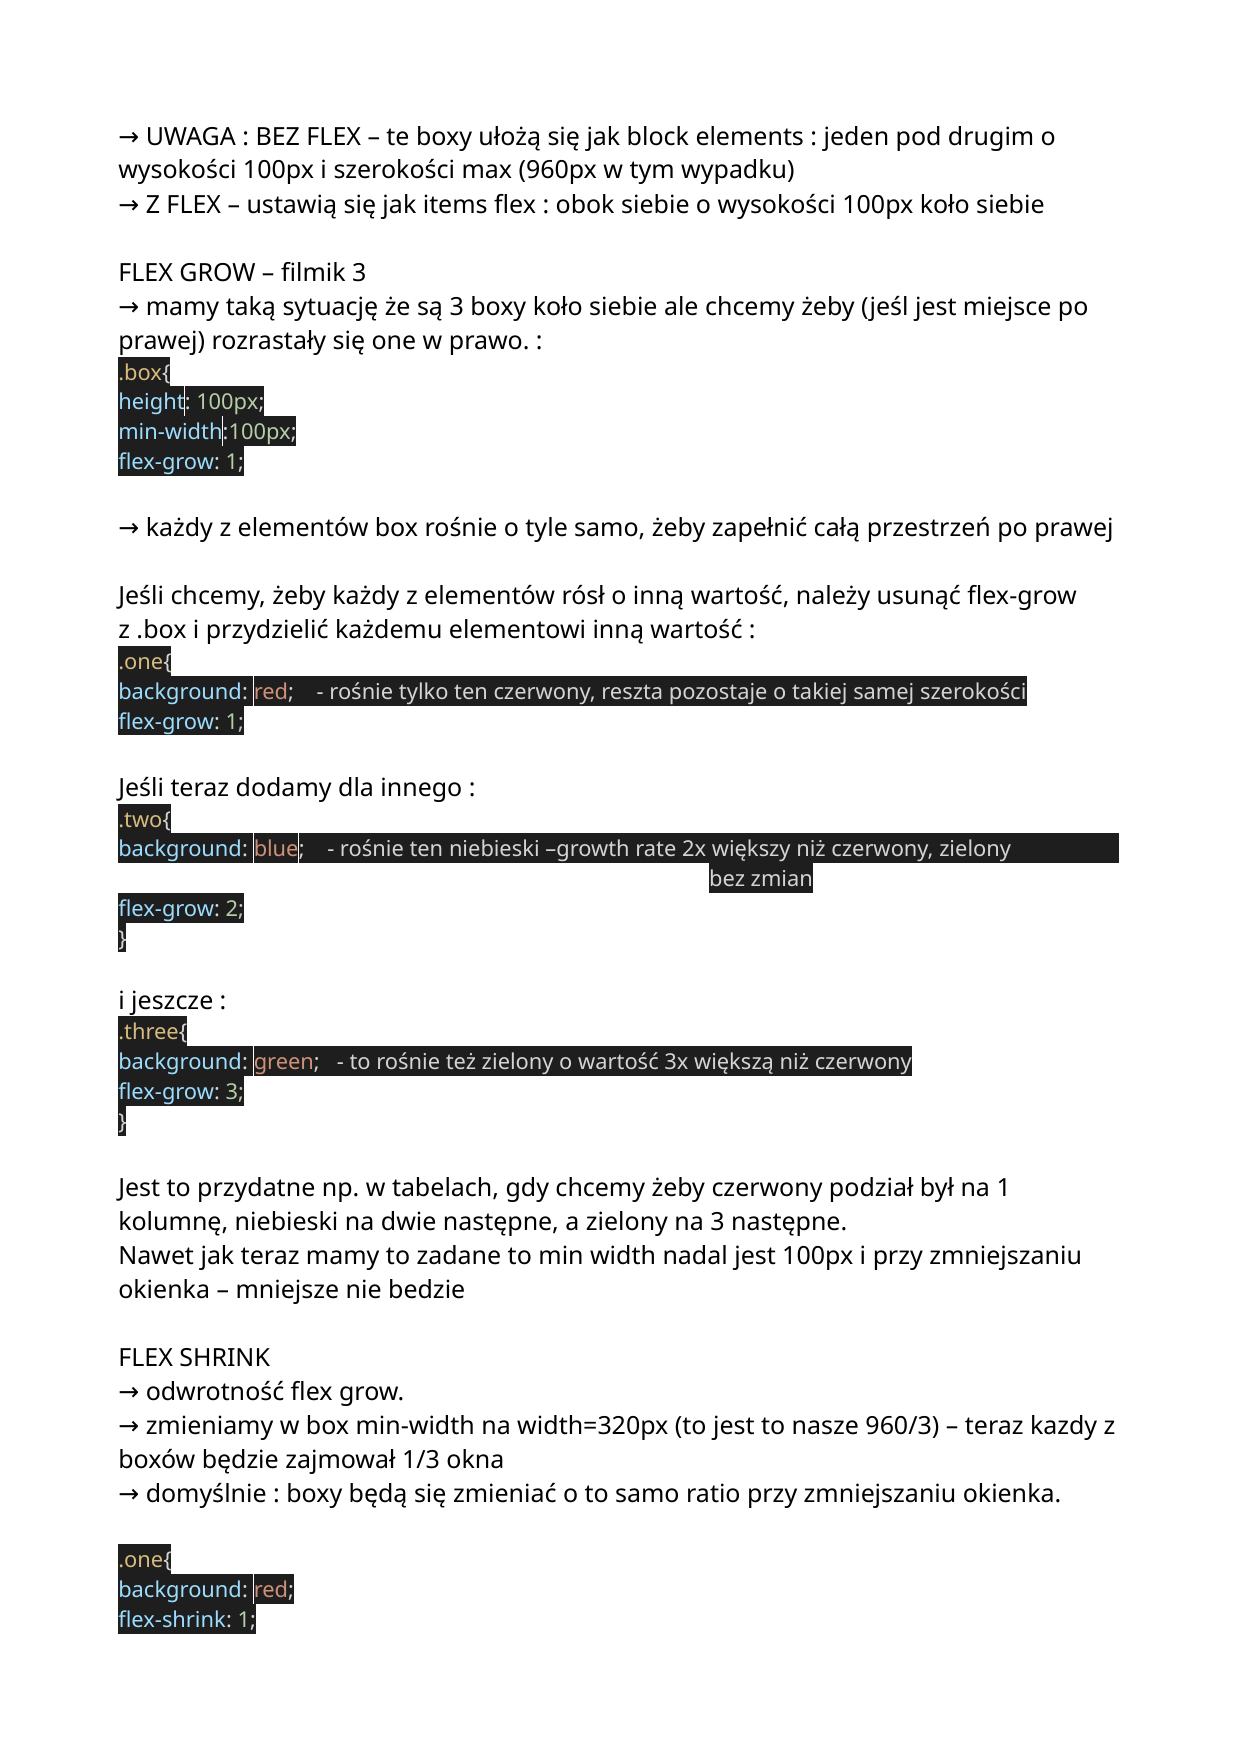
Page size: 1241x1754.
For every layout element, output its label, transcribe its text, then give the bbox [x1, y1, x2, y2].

text flex-shrink: 1; [118, 1604, 1122, 1634]
text Jeśli teraz dodamy dla innego : [118, 769, 1122, 803]
text → domyślnie : boxy będą się zmieniać o to samo ratio przy zmniejszaniu okienka. [118, 1476, 1122, 1510]
text → odwrotność flex grow. [118, 1374, 1122, 1408]
text } [118, 1106, 1122, 1136]
text .three{ [118, 1016, 1122, 1046]
text → mamy taką sytuację że są 3 boxy koło siebie ale chcemy żeby (jeśl jest miejsce po prawej) rozrastały się one w prawo. : [118, 288, 1122, 357]
text flex-grow: 2; [118, 893, 1122, 923]
text .one{ [118, 1544, 1122, 1574]
text i jeszcze : [118, 982, 1122, 1016]
text Jeśli chcemy, żeby każdy z elementów rósł o inną wartość, należy usunąć flex-grow z .box i przydzielić każdemu elementowi inną wartość : [118, 578, 1122, 646]
text → zmieniamy w box min-width na width=320px (to jest to nasze 960/3) – teraz kazdy z boxów będzie zajmował 1/3 okna [118, 1408, 1122, 1476]
text Nawet jak teraz mamy to zadane to min width nadal jest 100px i przy zmniejszaniu okienka – mniejsze nie bedzie [118, 1238, 1122, 1306]
text → UWAGA : BEZ FLEX – te boxy ułożą się jak block elements : jeden pod drugim o wysokości 100px i szerokości max (960px w tym wypadku) [118, 118, 1122, 186]
text flex-grow: 3; [118, 1076, 1122, 1106]
text } [118, 923, 1122, 952]
text flex-grow: 1; [118, 446, 1122, 476]
text background: red; [118, 1574, 1122, 1604]
text .box{ [118, 357, 1122, 386]
text .one{ [118, 646, 1122, 676]
text FLEX SHRINK [118, 1340, 1122, 1374]
text → Z FLEX – ustawią się jak items flex : obok siebie o wysokości 100px koło siebie [118, 186, 1122, 220]
text .two{ [118, 803, 1122, 833]
text background: red; - rośnie tylko ten czerwony, reszta pozostaje o takiej samej szerokości [118, 676, 1122, 706]
text height: 100px; [118, 386, 1122, 416]
text → każdy z elementów box rośnie o tyle samo, żeby zapełnić całą przestrzeń po prawej [118, 510, 1122, 544]
text min-width:100px; [118, 416, 1122, 446]
text background: green; - to rośnie też zielony o wartość 3x większą niż czerwony [118, 1046, 1122, 1076]
text FLEX GROW – filmik 3 [118, 254, 1122, 288]
text flex-grow: 1; [118, 706, 1122, 735]
text Jest to przydatne np. w tabelach, gdy chcemy żeby czerwony podział był na 1 kolumnę, niebieski na dwie następne, a zielony na 3 następne. [118, 1169, 1122, 1238]
text background: blue; - rośnie ten niebieski –growth rate 2x większy niż czerwony, zielony bez zmian [118, 833, 1122, 893]
